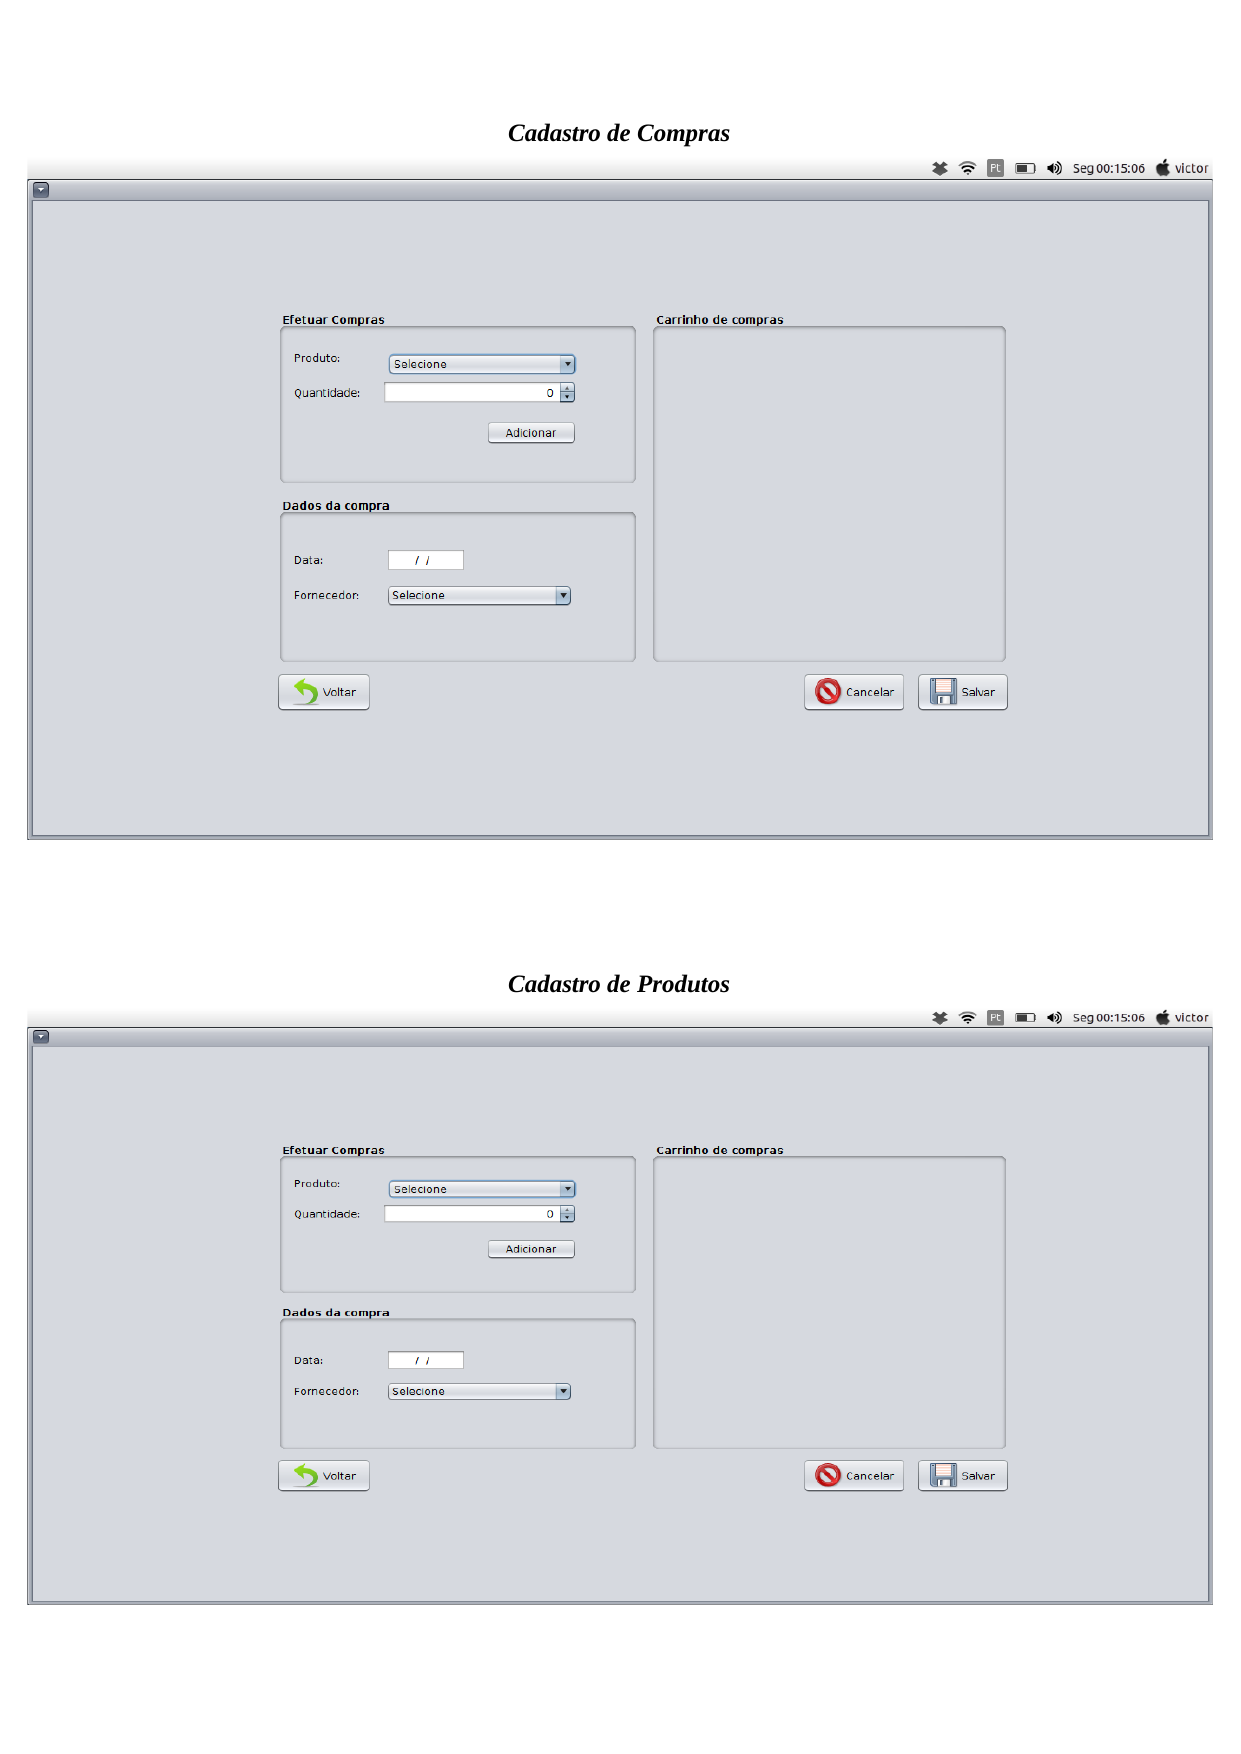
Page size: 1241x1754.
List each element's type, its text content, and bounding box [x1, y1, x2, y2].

subtitle Cadastro de Produtos [118, 969, 1122, 998]
picture [27, 157, 1213, 840]
picture [27, 1008, 1213, 1605]
subtitle Cadastro de Compras [118, 118, 1122, 147]
